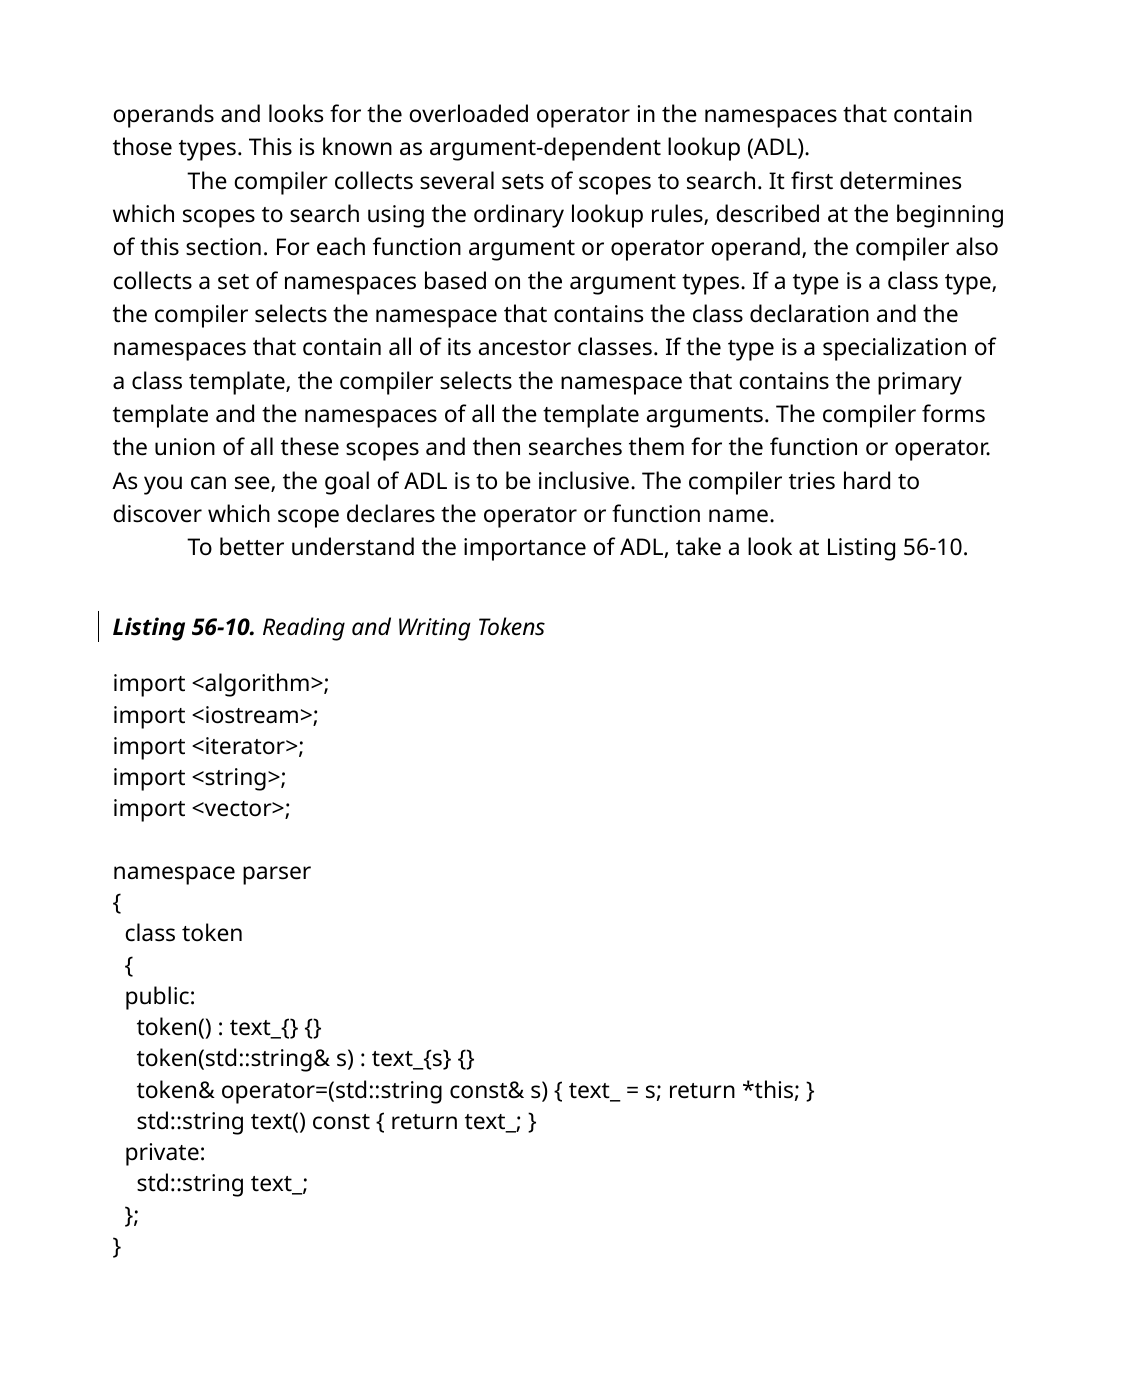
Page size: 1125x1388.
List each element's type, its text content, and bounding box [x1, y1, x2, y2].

text import <iterator>; [112, 730, 1012, 761]
text operands and looks for the overloaded operator in the namespaces that contain those types. This is known as argument-dependent lookup (ADL). [112, 96, 1012, 163]
text token() : text_{} {} [112, 1011, 1012, 1042]
text namespace parser [112, 855, 1012, 886]
text std::string text() const { return text_; } [112, 1105, 1012, 1136]
text private: [112, 1136, 1012, 1167]
text class token [112, 917, 1012, 948]
text token& operator=(std::string const& s) { text_ = s; return *this; } [112, 1073, 1012, 1105]
text import <iostream>; [112, 698, 1012, 730]
text import <vector>; [112, 792, 1012, 823]
text import <algorithm>; [112, 667, 1012, 698]
text { [112, 886, 1012, 917]
text To better understand the importance of ADL, take a look at Listing 56-10. [112, 529, 1012, 563]
text Listing 56-10. Reading and Writing Tokens [112, 611, 1012, 642]
text std::string text_; [112, 1167, 1012, 1198]
text import <string>; [112, 761, 1012, 792]
text public: [112, 980, 1012, 1011]
text }; [112, 1198, 1012, 1230]
text The compiler collects several sets of scopes to search. It first determines which scopes to search using the ordinary lookup rules, described at the beginning of this section. For each function argument or operator operand, the compiler also collects a set of namespaces based on the argument types. If a type is a class type, the compiler selects the namespace that contains the class declaration and the namespaces that contain all of its ancestor classes. If the type is a specialization of a class template, the compiler selects the namespace that contains the primary template and the namespaces of all the template arguments. The compiler forms the union of all these scopes and then searches them for the function or operator. As you can see, the goal of ADL is to be inclusive. The compiler tries hard to discover which scope declares the operator or function name. [112, 163, 1012, 529]
text { [112, 948, 1012, 980]
text token(std::string& s) : text_{s} {} [112, 1042, 1012, 1073]
text } [112, 1230, 1012, 1261]
